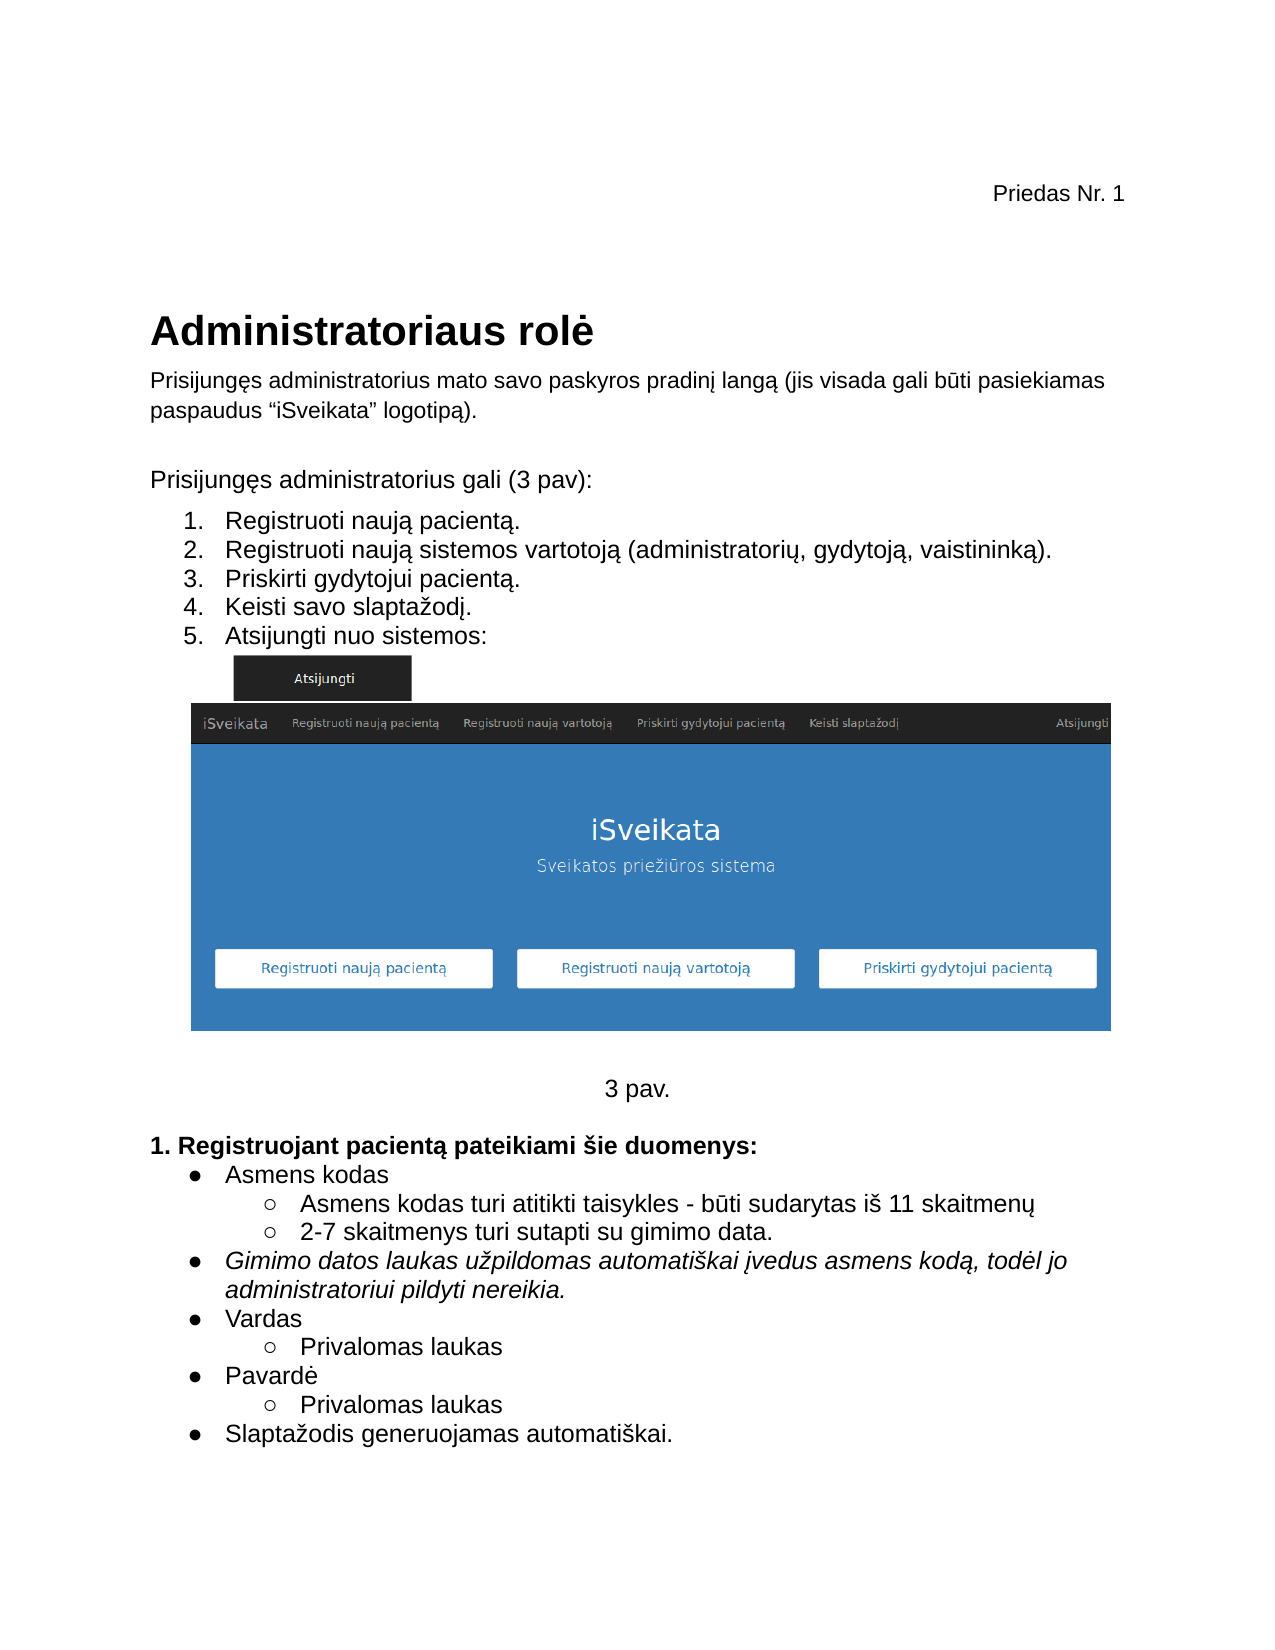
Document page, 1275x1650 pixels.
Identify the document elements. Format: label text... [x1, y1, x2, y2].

text 1. Registruojant pacientą pateikiami šie duomenys: [150, 1131, 1125, 1160]
list Pavardė [187, 1361, 1125, 1390]
list Asmens kodas [187, 1160, 1125, 1188]
picture [191, 703, 1111, 1031]
subtitle Administratoriaus rolė [150, 306, 1125, 354]
subtitle Registruoti naują pacientą. [183, 506, 1125, 535]
list Vardas [187, 1303, 1125, 1332]
list Priskirti gydytojui pacientą. [183, 563, 1125, 592]
list Slaptažodis generuojamas automatiškai. [187, 1418, 1125, 1447]
list Privalomas laukas [262, 1390, 1125, 1418]
list Gimimo datos laukas užpildomas automatiškai įvedus asmens kodą, todėl jo administratoriui pildyti nereikia. [187, 1246, 1125, 1303]
list Asmens kodas turi atitikti taisykles - būti sudarytas iš 11 skaitmenų [262, 1188, 1125, 1217]
list 2-7 skaitmenys turi sutapti su gimimo data. [262, 1217, 1125, 1246]
picture [373, 650, 412, 667]
subtitle Prisijungęs administratorius gali (3 pav): [150, 465, 1125, 493]
text Prisijungęs administratorius mato savo paskyros pradinį langą (jis visada gali būti pasiekiamas paspaudus “iSveikata” logotipą). [150, 367, 1125, 423]
list Privalomas laukas [262, 1332, 1125, 1361]
list Keisti savo slaptažodį. [183, 592, 1125, 621]
list Atsijungti nuo sistemos: [183, 621, 1125, 650]
list Registruoti naują sistemos vartotoją (administratorių, gydytoją, vaistininką). [183, 535, 1125, 563]
text 3 pav. [150, 1073, 1125, 1102]
